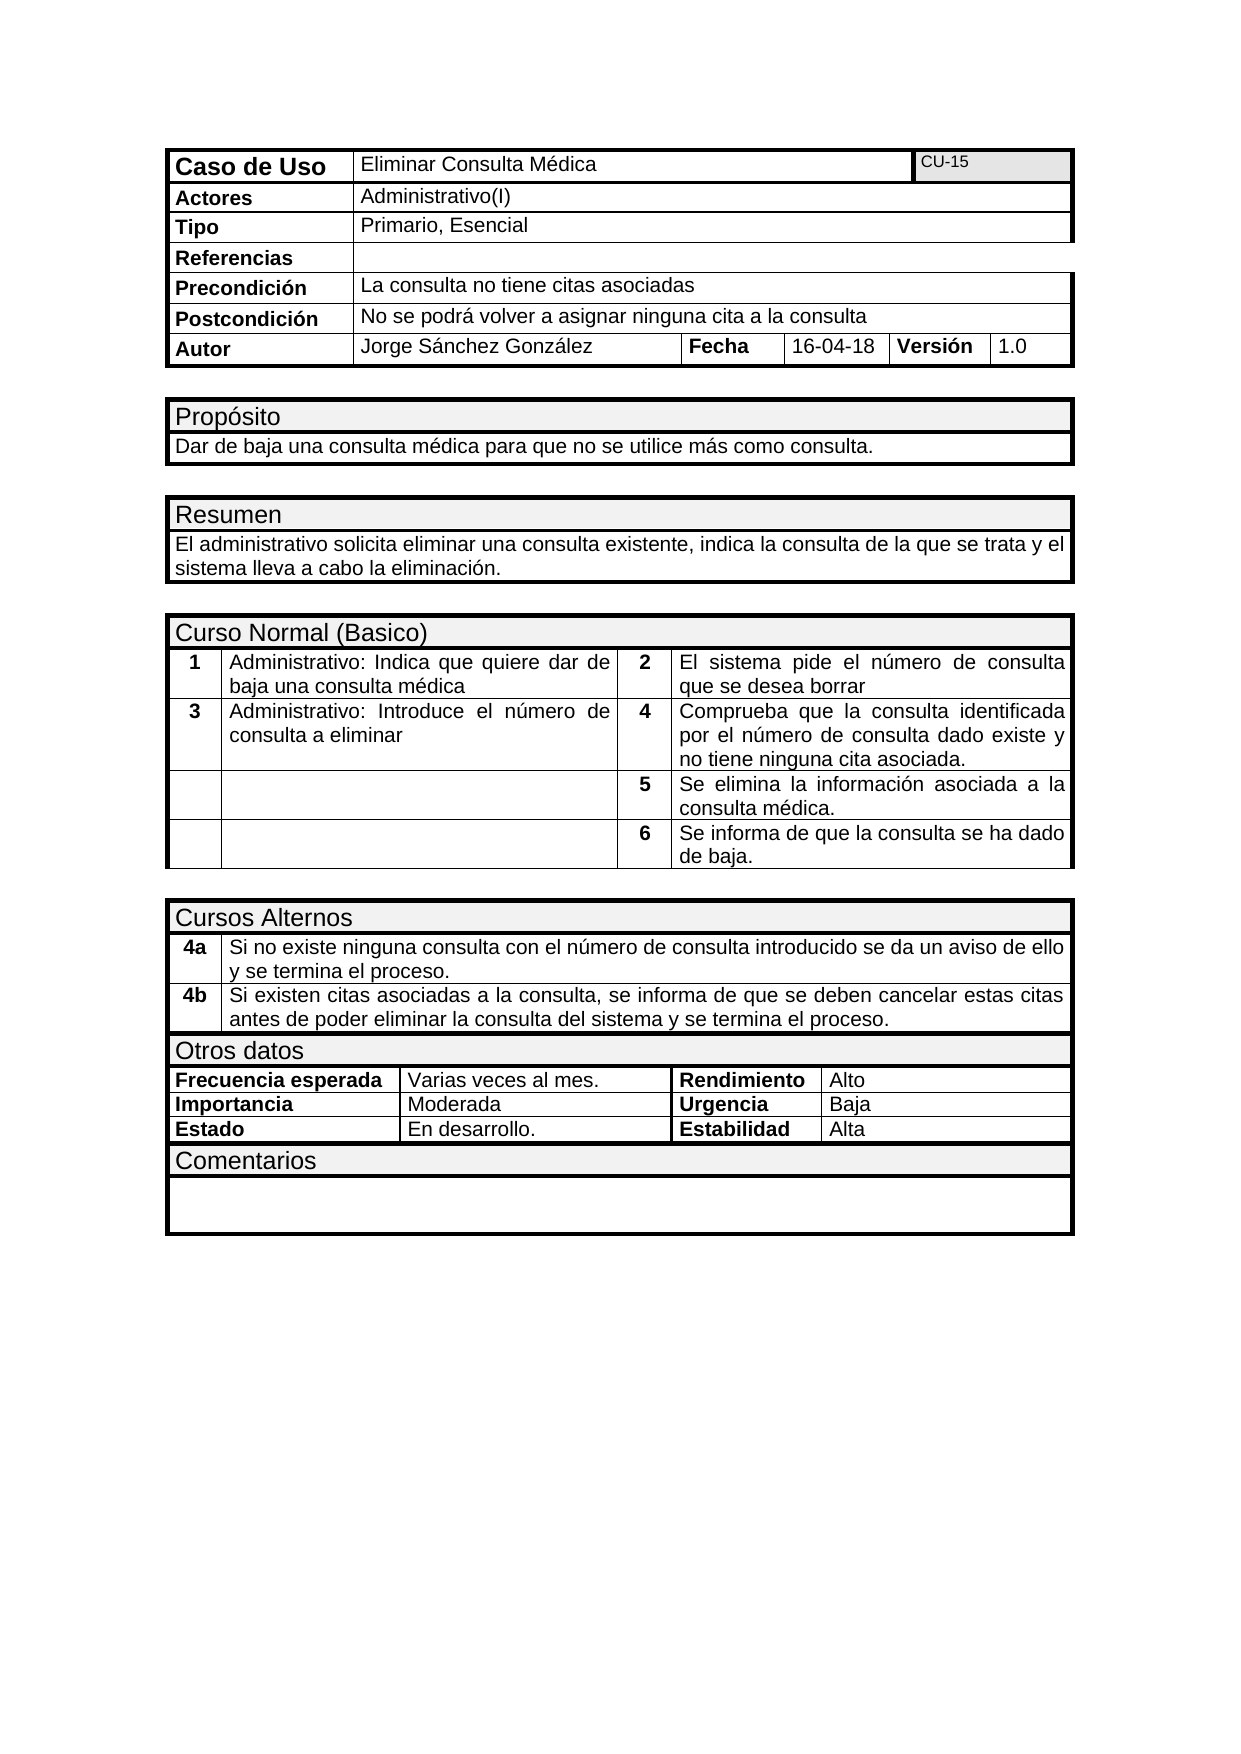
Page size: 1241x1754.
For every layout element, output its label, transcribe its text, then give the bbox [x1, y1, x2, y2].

table_cell Baja [822, 1093, 1070, 1116]
table_header Cursos Alternos [170, 903, 1070, 931]
table_cell Comentarios [170, 1146, 1070, 1174]
table_cell Si no existe ninguna consulta con el número de consulta introducido se da un aviso de ello y se termina el proceso. [222, 935, 1070, 982]
table_cell Referencias [170, 243, 353, 272]
table_cell Estabilidad [673, 1117, 821, 1141]
table_header Curso Normal (Basico) [170, 618, 1070, 646]
table_cell Administrativo(I) [354, 184, 1070, 211]
table_cell No se podrá volver a asignar ninguna cita a la consulta [354, 304, 1070, 333]
table_cell [170, 1178, 1070, 1232]
table_cell Otros datos [170, 1036, 1070, 1064]
table_cell [170, 771, 221, 819]
table_cell Se informa de que la consulta se ha dado de baja. [672, 820, 1070, 868]
table_cell [170, 820, 221, 868]
table_cell 2 [618, 650, 671, 697]
table_cell 6 [618, 820, 671, 868]
table_cell Postcondición [170, 304, 353, 333]
table_cell Autor [170, 334, 353, 363]
table_cell La consulta no tiene citas asociadas [354, 273, 1070, 303]
table_cell En desarrollo. [401, 1117, 670, 1141]
table_cell Urgencia [673, 1093, 821, 1116]
table_cell Actores [170, 184, 353, 211]
table_cell Moderada [401, 1093, 670, 1116]
table_cell Si existen citas asociadas a la consulta, se informa de que se deben cancelar estas citas antes de poder eliminar la consulta del sistema y se termina el proceso. [222, 984, 1070, 1031]
table_header Resumen [170, 500, 1070, 528]
table_header Caso de Uso [170, 152, 353, 181]
table_cell [354, 243, 1073, 272]
table_cell Alta [822, 1117, 1070, 1141]
table_cell Rendimiento [673, 1068, 821, 1091]
table_cell Varias veces al mes. [401, 1068, 670, 1091]
table_cell Versión [890, 334, 990, 363]
table_cell Frecuencia esperada [170, 1068, 399, 1091]
table_cell [222, 771, 617, 819]
table_cell Administrativo: Indica que quiere dar de baja una consulta médica [222, 650, 617, 697]
table_cell 1.0 [991, 334, 1070, 363]
table_cell 4a [170, 935, 221, 982]
table_cell 1 [170, 650, 221, 697]
table_cell Primario, Esencial [354, 213, 1070, 242]
table_cell 16-04-18 [785, 334, 889, 363]
table_cell Fecha [682, 334, 784, 363]
table_cell Comprueba que la consulta identificada por el número de consulta dado existe y no tiene ninguna cita asociada. [672, 699, 1070, 770]
table_cell Estado [170, 1117, 399, 1141]
table_cell 4 [618, 699, 671, 770]
table_cell 4b [170, 984, 221, 1031]
table_cell [222, 820, 617, 868]
table_header Propósito [170, 402, 1070, 430]
table_cell 5 [618, 771, 671, 819]
table_cell Tipo [170, 213, 353, 242]
table_cell Precondición [170, 273, 353, 303]
table_cell El sistema pide el número de consulta que se desea borrar [672, 650, 1070, 697]
table_header CU-15 [916, 152, 1070, 181]
table_cell Importancia [170, 1093, 399, 1116]
table_cell Alto [822, 1068, 1070, 1091]
table_header Eliminar Consulta Médica [354, 152, 911, 181]
table_cell Se elimina la información asociada a la consulta médica. [672, 771, 1070, 819]
table_cell Dar de baja una consulta médica para que no se utilice más como consulta. [170, 434, 1070, 462]
table_cell El administrativo solicita eliminar una consulta existente, indica la consulta de la que se trata y el sistema lleva a cabo la eliminación. [170, 532, 1070, 579]
table_cell 3 [170, 699, 221, 770]
table_cell Jorge Sánchez González [354, 334, 681, 363]
table_cell Administrativo: Introduce el número de consulta a eliminar [222, 699, 617, 770]
